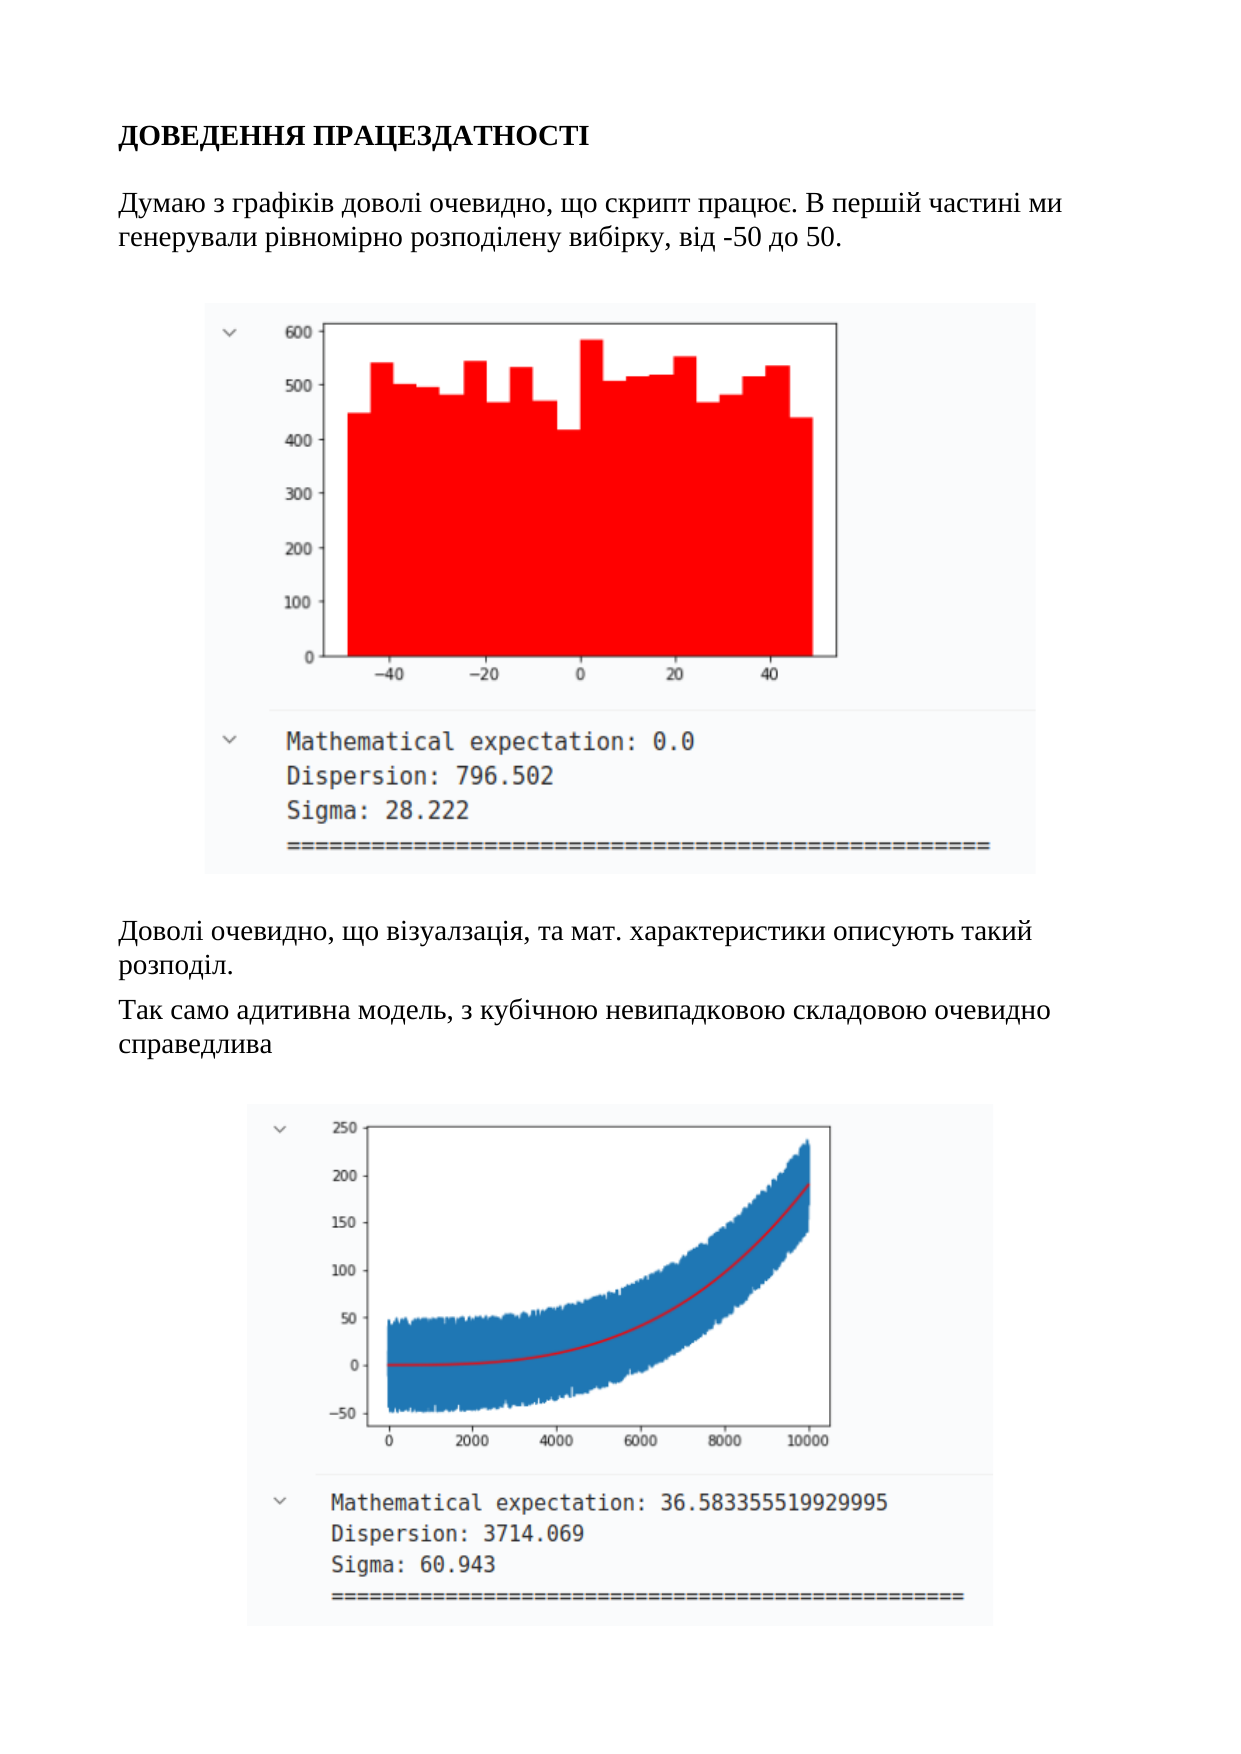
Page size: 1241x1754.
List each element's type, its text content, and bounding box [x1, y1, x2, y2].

text Доволі очевидно, що візуалзація, та мат. характеристики описують такий розподіл. [118, 309, 1122, 980]
text Так само адитивна модель, з кубічною невипадковою складовою очевидно справедлива [118, 992, 1122, 1059]
text [118, 1071, 1122, 1608]
picture [247, 1104, 994, 1626]
text ДОВЕДЕННЯ ПРАЦЕЗДАТНОСТІ Думаю з графіків доволі очевидно, що скрипт працює. В першій частині ми генерували рівномірно розподілену вибірку, від -50 до 50. [118, 118, 1122, 252]
picture [204, 303, 1036, 874]
